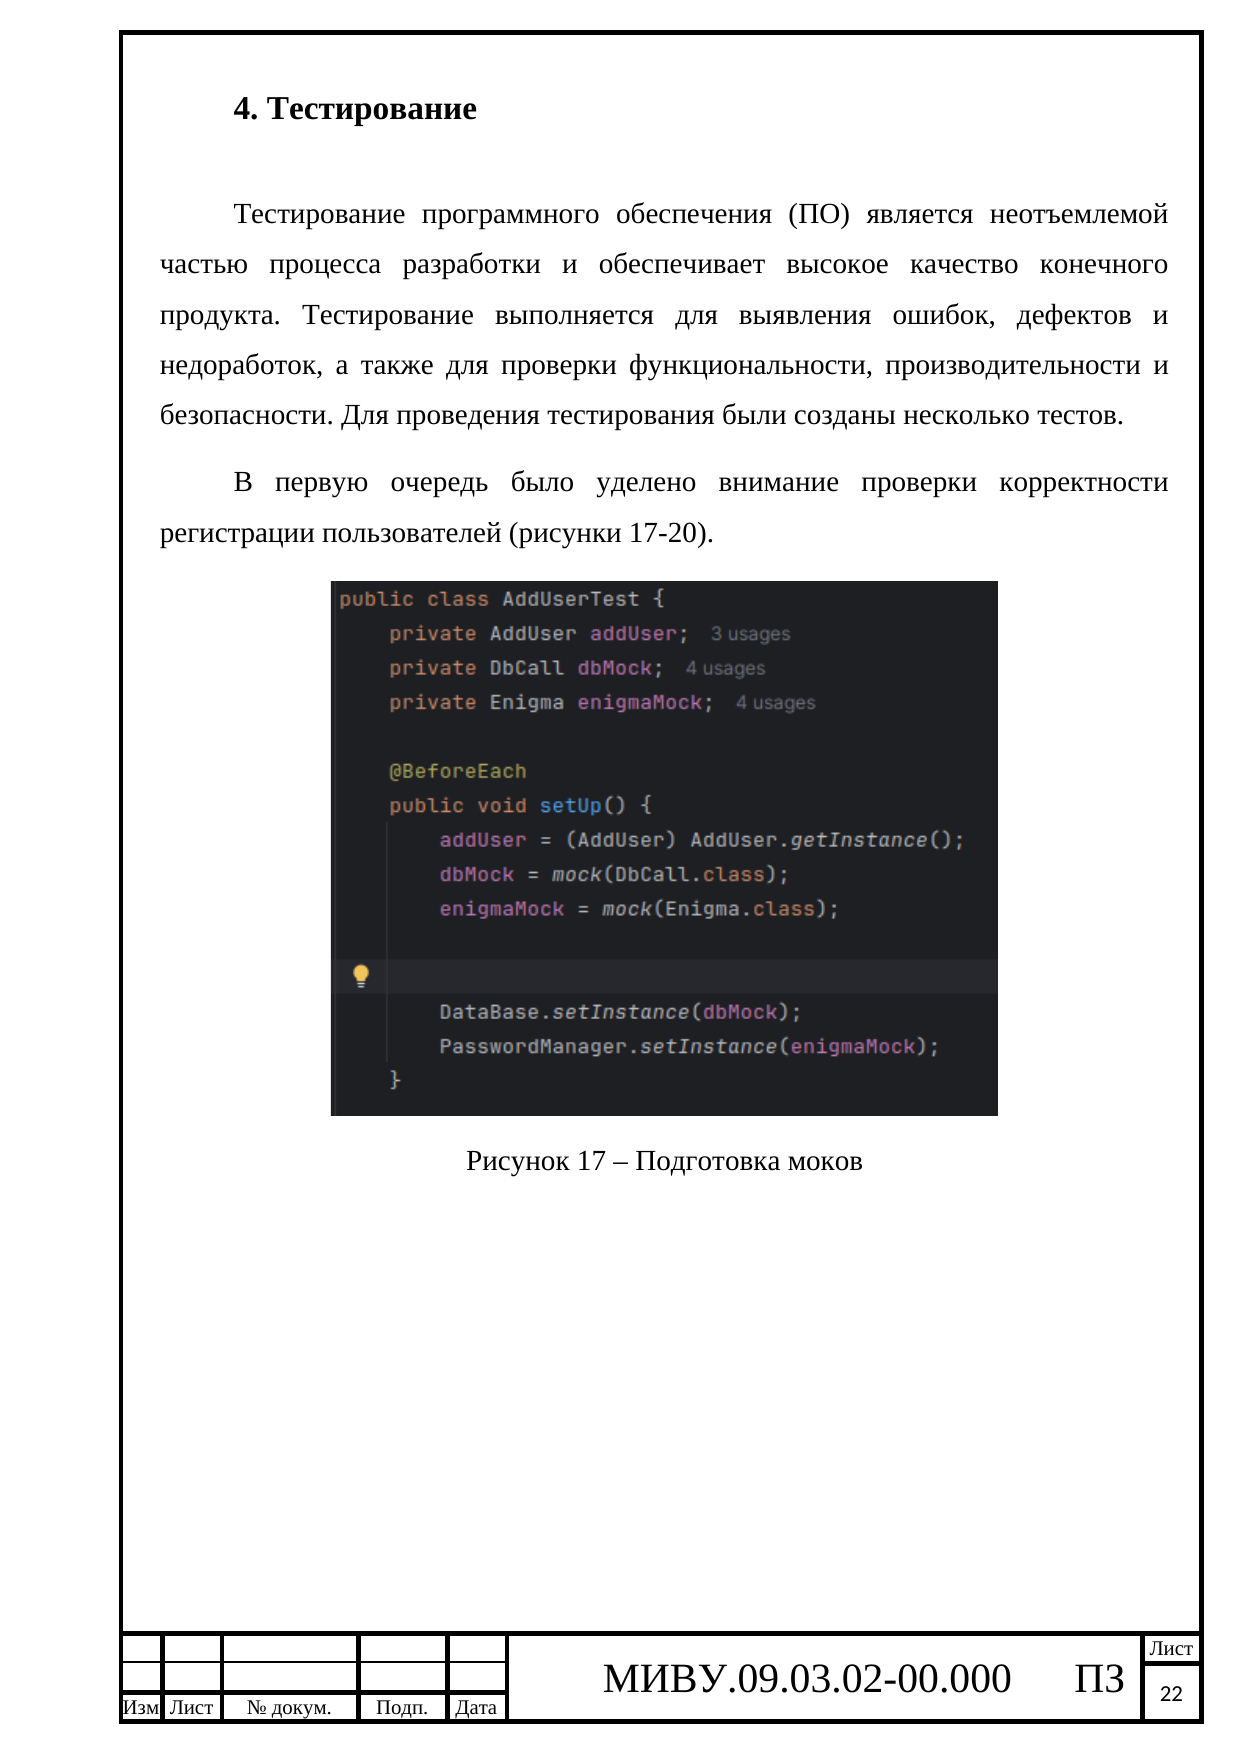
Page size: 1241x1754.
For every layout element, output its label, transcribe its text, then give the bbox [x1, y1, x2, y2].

subtitle 4. Тестирование [159, 89, 1169, 127]
text Тестирование программного обеспечения (ПО) является неотъемлемой частью процесса разработки и обеспечивает высокое качество конечного продукта. Тестирование выполняется для выявления ошибок, дефектов и недоработок, а также для проверки функциональности, производительности и безопасности. Для проведения тестирования были созданы несколько тестов. [159, 196, 1169, 431]
text Рисунок 17 – Подготовка моков [159, 1143, 1169, 1177]
text В первую очередь было уделено внимание проверки корректности регистрации пользователей (рисунки 17-20). [159, 464, 1169, 548]
picture [330, 581, 998, 1116]
